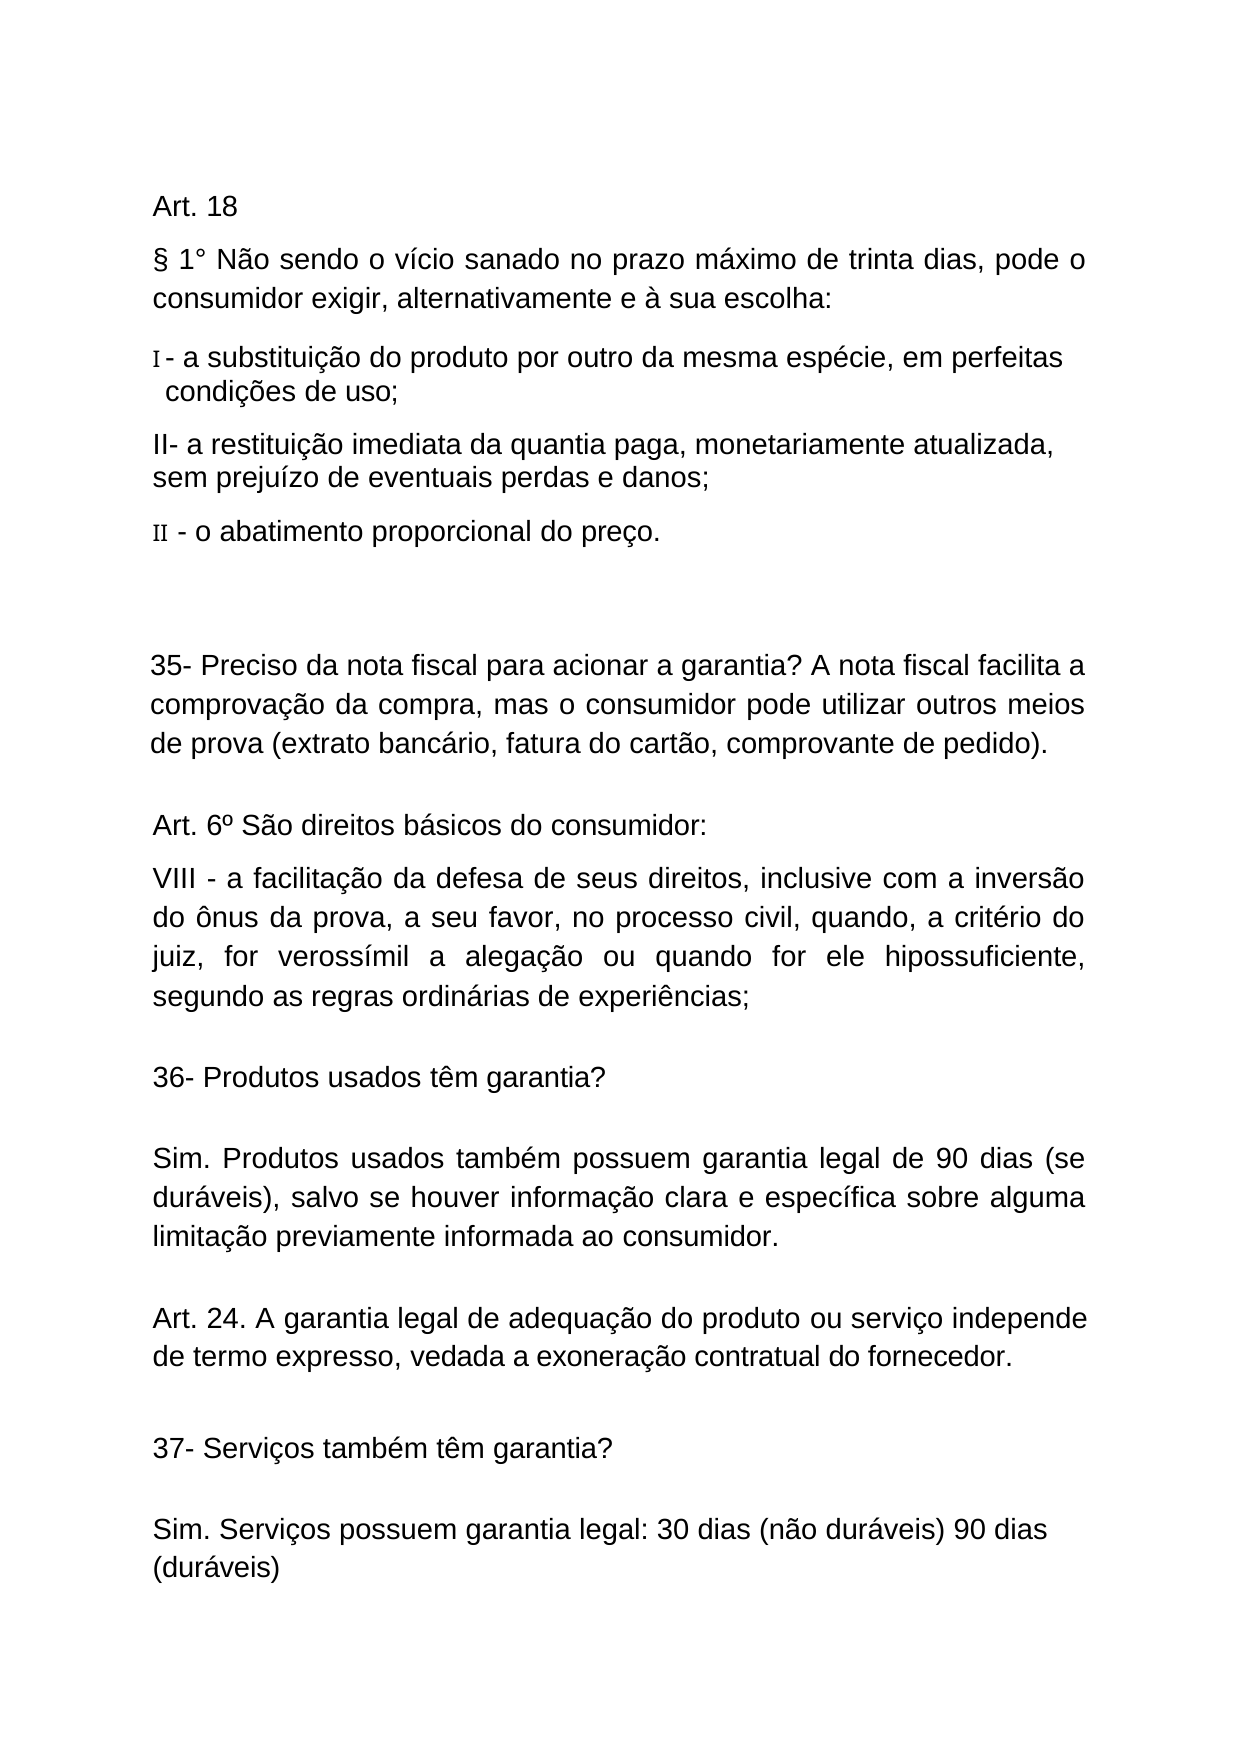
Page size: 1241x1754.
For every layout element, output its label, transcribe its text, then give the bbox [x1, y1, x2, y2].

list 37- Serviços também têm garantia? [152, 1431, 1090, 1465]
text VIII - a facilitação da defesa de seus direitos, inclusive com a inversão do ônus da prova, a seu favor, no processo civil, quando, a critério do juiz, for verossímil a alegação ou quando for ele hipossuficiente, segundo as regras ordinárias de experiências; [152, 861, 1087, 1012]
text § 1° Não sendo o vício sanado no prazo máximo de trinta dias, pode o consumidor exigir, alternativamente e à sua escolha: [152, 242, 1087, 314]
text Art. 6º São direitos básicos do consumidor: [152, 808, 1090, 842]
text Sim. Serviços possuem garantia legal: 30 dias (não duráveis) 90 dias (duráveis) [152, 1512, 1090, 1584]
text Sim. Produtos usados também possuem garantia legal de 90 dias (se duráveis), salvo se houver informação clara e específica sobre alguma limitação previamente informada ao consumidor. [152, 1141, 1087, 1253]
list 35- Preciso da nota fiscal para acionar a garantia? A nota fiscal facilita a comprovação da compra, mas o consumidor pode utilizar outros meios de prova (extrato bancário, fatura do cartão, comprovante de pedido). [150, 648, 1087, 760]
list - a substituição do produto por outro da mesma espécie, em perfeitas condições de uso; [152, 339, 1090, 407]
list 36- Produtos usados têm garantia? [152, 1061, 1090, 1094]
list - o abatimento proporcional do preço. [152, 514, 1090, 548]
text Art. 18 [152, 188, 1090, 222]
list II- a restituição imediata da quantia paga, monetariamente atualizada, sem prejuízo de eventuais perdas e danos; [152, 427, 1090, 494]
text Art. 24. A garantia legal de adequação do produto ou serviço independe de termo expresso, vedada a exoneração contratual do fornecedor. [152, 1301, 1088, 1373]
